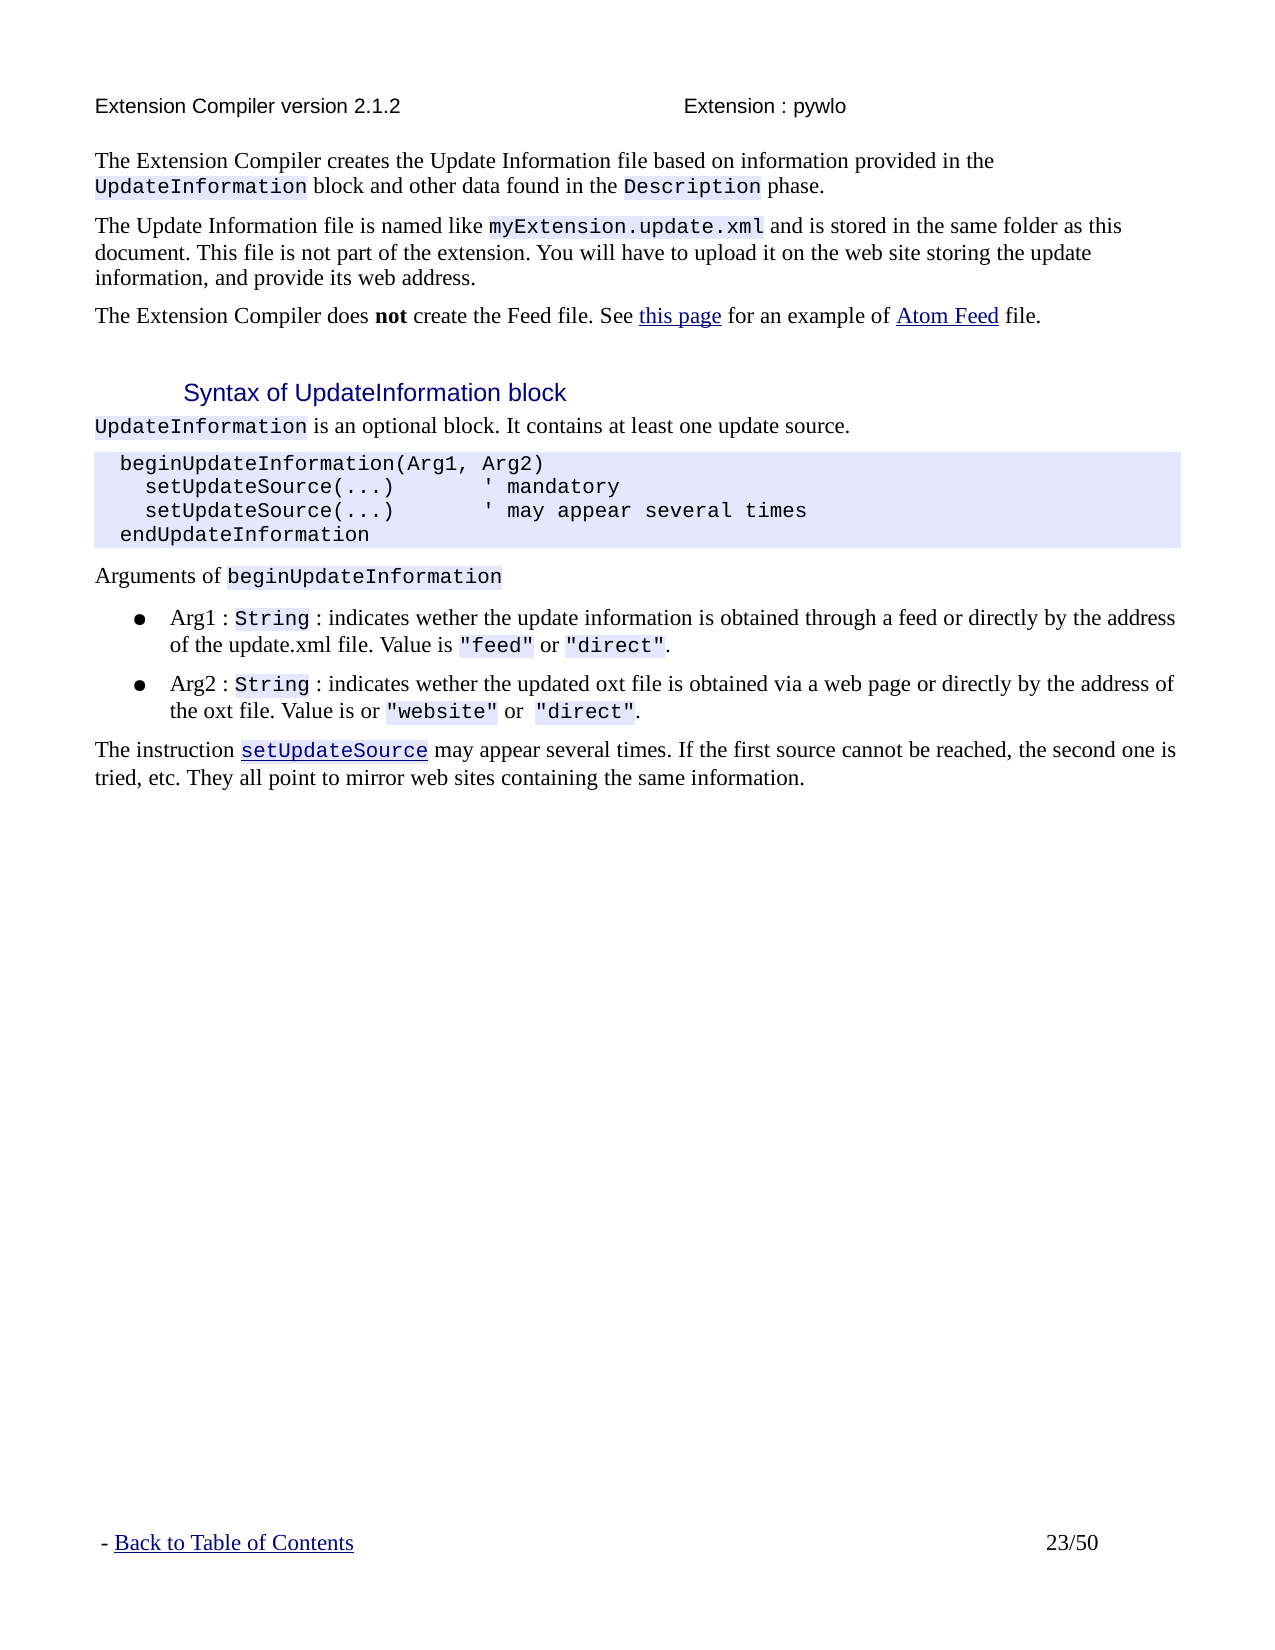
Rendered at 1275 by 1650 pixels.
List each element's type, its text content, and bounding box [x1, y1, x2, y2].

text UpdateInformation is an optional block. It contains at least one update source. [94, 413, 1181, 440]
text The Update Information file is named like myExtension.update.xml and is stored in the same folder as this document. This file is not part of the extension. You will have to upload it on the web site storing the update information, and provide its web address. [94, 212, 1181, 291]
text setUpdateSource(...) ' mandatory [94, 476, 1181, 500]
list Arg1 : String : indicates wether the update information is obtained through a feed or directly by the address of the update.xml file. Value is "feed" or "direct". [132, 604, 1181, 658]
text The Extension Compiler does not create the Feed file. See this page for an example of Atom Feed file. [94, 303, 1181, 328]
text setUpdateSource(...) ' may appear several times [94, 500, 1181, 524]
text The Extension Compiler creates the Update Information file based on information provided in the UpdateInformation block and other data found in the Description phase. [94, 147, 1181, 200]
text beginUpdateInformation(Arg1, Arg2) [94, 452, 1181, 476]
subtitle Syntax of UpdateInformation block [183, 379, 1181, 407]
text Arguments of beginUpdateInformation [94, 563, 1181, 590]
text The instruction setUpdateSource may appear several times. If the first source cannot be reached, the second one is tried, etc. They all point to mirror web sites containing the same information. [94, 737, 1181, 790]
text endUpdateInformation [94, 524, 1181, 548]
list Arg2 : String : indicates wether the updated oxt file is obtained via a web page or directly by the address of the oxt file. Value is or "website" or "direct". [132, 671, 1181, 725]
